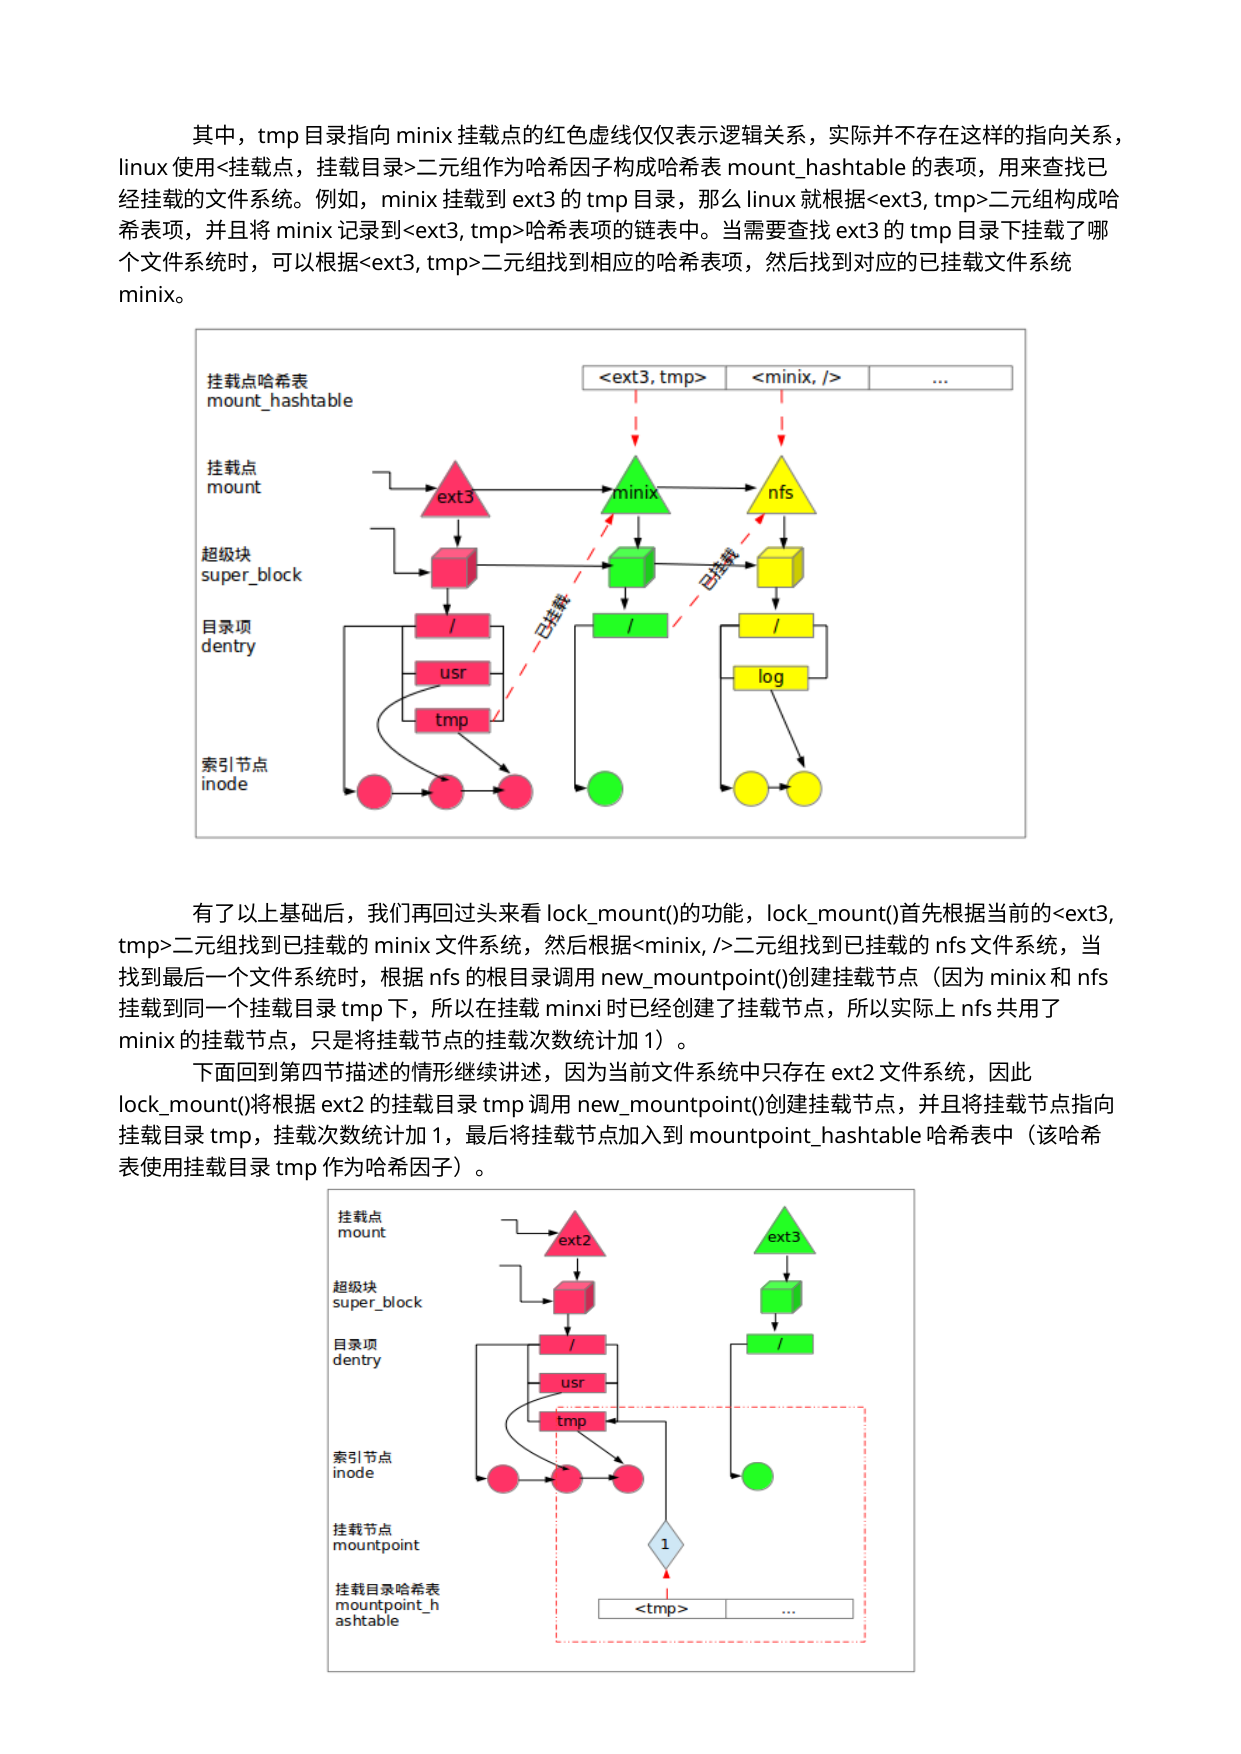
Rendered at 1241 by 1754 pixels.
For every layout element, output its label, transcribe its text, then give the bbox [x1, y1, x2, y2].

text 其中，tmp目录指向minix挂载点的红色虚线仅仅表示逻辑关系，实际并不存在这样的指向关系，linux使用<挂载点，挂载目录>二元组作为哈希因子构成哈希表mount_hashtable的表项，用来查找已经挂载的文件系统。例如，minix挂载到ext3的tmp目录，那么linux就根据<ext3, tmp>二元组构成哈希表项，并且将minix记录到<ext3, tmp>哈希表项的链表中。当需要查找ext3的tmp目录下挂载了哪个文件系统时，可以根据<ext3, tmp>二元组找到相应的哈希表项，然后找到对应的已挂载文件系统minix。 [118, 118, 1122, 309]
text 有了以上基础后，我们再回过头来看lock_mount()的功能，lock_mount()首先根据当前的<ext3, tmp>二元组找到已挂载的minix文件系统，然后根据<minix, />二元组找到已挂载的nfs文件系统，当找到最后一个文件系统时，根据nfs的根目录调用new_mountpoint()创建挂载节点（因为minix和nfs挂载到同一个挂载目录tmp下，所以在挂载minxi时已经创建了挂载节点，所以实际上nfs共用了minix的挂载节点，只是将挂载节点的挂载次数统计加1）。 [118, 896, 1122, 1055]
picture [176, 308, 1064, 867]
picture [314, 1182, 926, 1688]
text 下面回到第四节描述的情形继续讲述，因为当前文件系统中只存在ext2文件系统，因此lock_mount()将根据ext2的挂载目录tmp调用new_mountpoint()创建挂载节点，并且将挂载节点指向挂载目录tmp，挂载次数统计加1，最后将挂载节点加入到mountpoint_hashtable哈希表中（该哈希表使用挂载目录tmp作为哈希因子）。 [118, 1055, 1122, 1182]
